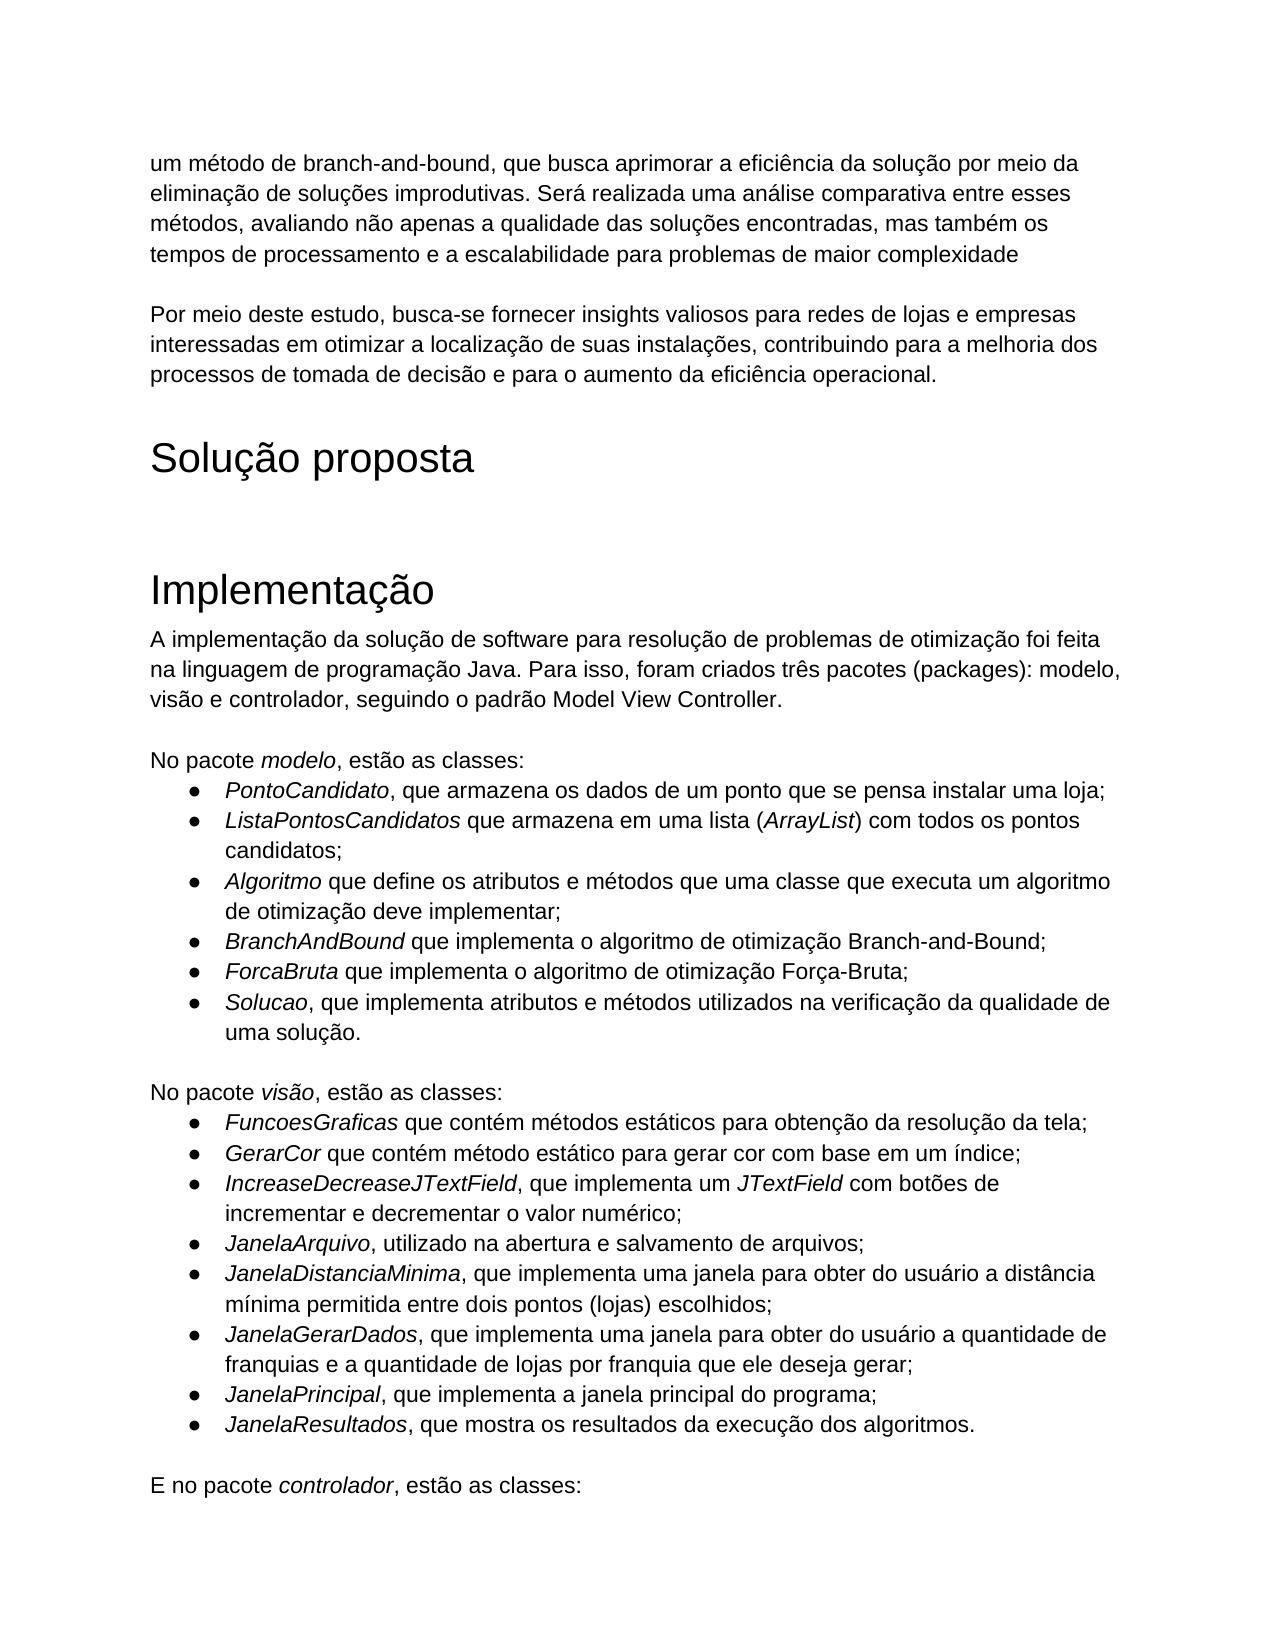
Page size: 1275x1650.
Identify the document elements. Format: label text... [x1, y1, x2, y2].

list JanelaPrincipal, que implementa a janela principal do programa; [187, 1381, 1125, 1408]
text Por meio deste estudo, busca-se fornecer insights valiosos para redes de lojas e empresas interessadas em otimizar a localização de suas instalações, contribuindo para a melhoria dos processos de tomada de decisão e para o aumento da eficiência operacional. [150, 301, 1125, 388]
text No pacote visão, estão as classes: [150, 1079, 1125, 1106]
text E no pacote controlador, estão as classes: [150, 1472, 1125, 1498]
list PontoCandidato, que armazena os dados de um ponto que se pensa instalar uma loja; [187, 777, 1125, 803]
subtitle Implementação [150, 566, 1125, 613]
list Algoritmo que define os atributos e métodos que uma classe que executa um algoritmo de otimização deve implementar; [187, 868, 1125, 924]
list JanelaResultados, que mostra os resultados da execução dos algoritmos. [187, 1411, 1125, 1438]
list ListaPontosCandidatos que armazena em uma lista (ArrayList) com todos os pontos candidatos; [187, 807, 1125, 864]
list IncreaseDecreaseJTextField, que implementa um JTextField com botões de incrementar e decrementar o valor numérico; [187, 1170, 1125, 1226]
list BranchAndBound que implementa o algoritmo de otimização Branch-and-Bound; [187, 928, 1125, 954]
list ForcaBruta que implementa o algoritmo de otimização Força-Bruta; [187, 958, 1125, 985]
subtitle Solução proposta [150, 433, 1125, 481]
list Solucao, que implementa atributos e métodos utilizados na verificação da qualidade de uma solução. [187, 988, 1125, 1045]
list FuncoesGraficas que contém métodos estáticos para obtenção da resolução da tela; [187, 1109, 1125, 1136]
list JanelaGerarDados, que implementa uma janela para obter do usuário a quantidade de franquias e a quantidade de lojas por franquia que ele deseja gerar; [187, 1321, 1125, 1377]
list GerarCor que contém método estático para gerar cor com base em um índice; [187, 1139, 1125, 1166]
list JanelaArquivo, utilizado na abertura e salvamento de arquivos; [187, 1230, 1125, 1257]
text A implementação da solução de software para resolução de problemas de otimização foi feita na linguagem de programação Java. Para isso, foram criados três pacotes (packages): modelo, visão e controlador, seguindo o padrão Model View Controller. [150, 626, 1125, 713]
list JanelaDistanciaMinima, que implementa uma janela para obter do usuário a distância mínima permitida entre dois pontos (lojas) escolhidos; [187, 1260, 1125, 1317]
text No pacote modelo, estão as classes: [150, 747, 1125, 773]
text um método de branch-and-bound, que busca aprimorar a eficiência da solução por meio da eliminação de soluções improdutivas. Será realizada uma análise comparativa entre esses métodos, avaliando não apenas a qualidade das soluções encontradas, mas também os tempos de processamento e a escalabilidade para problemas de maior complexidade [150, 150, 1125, 267]
